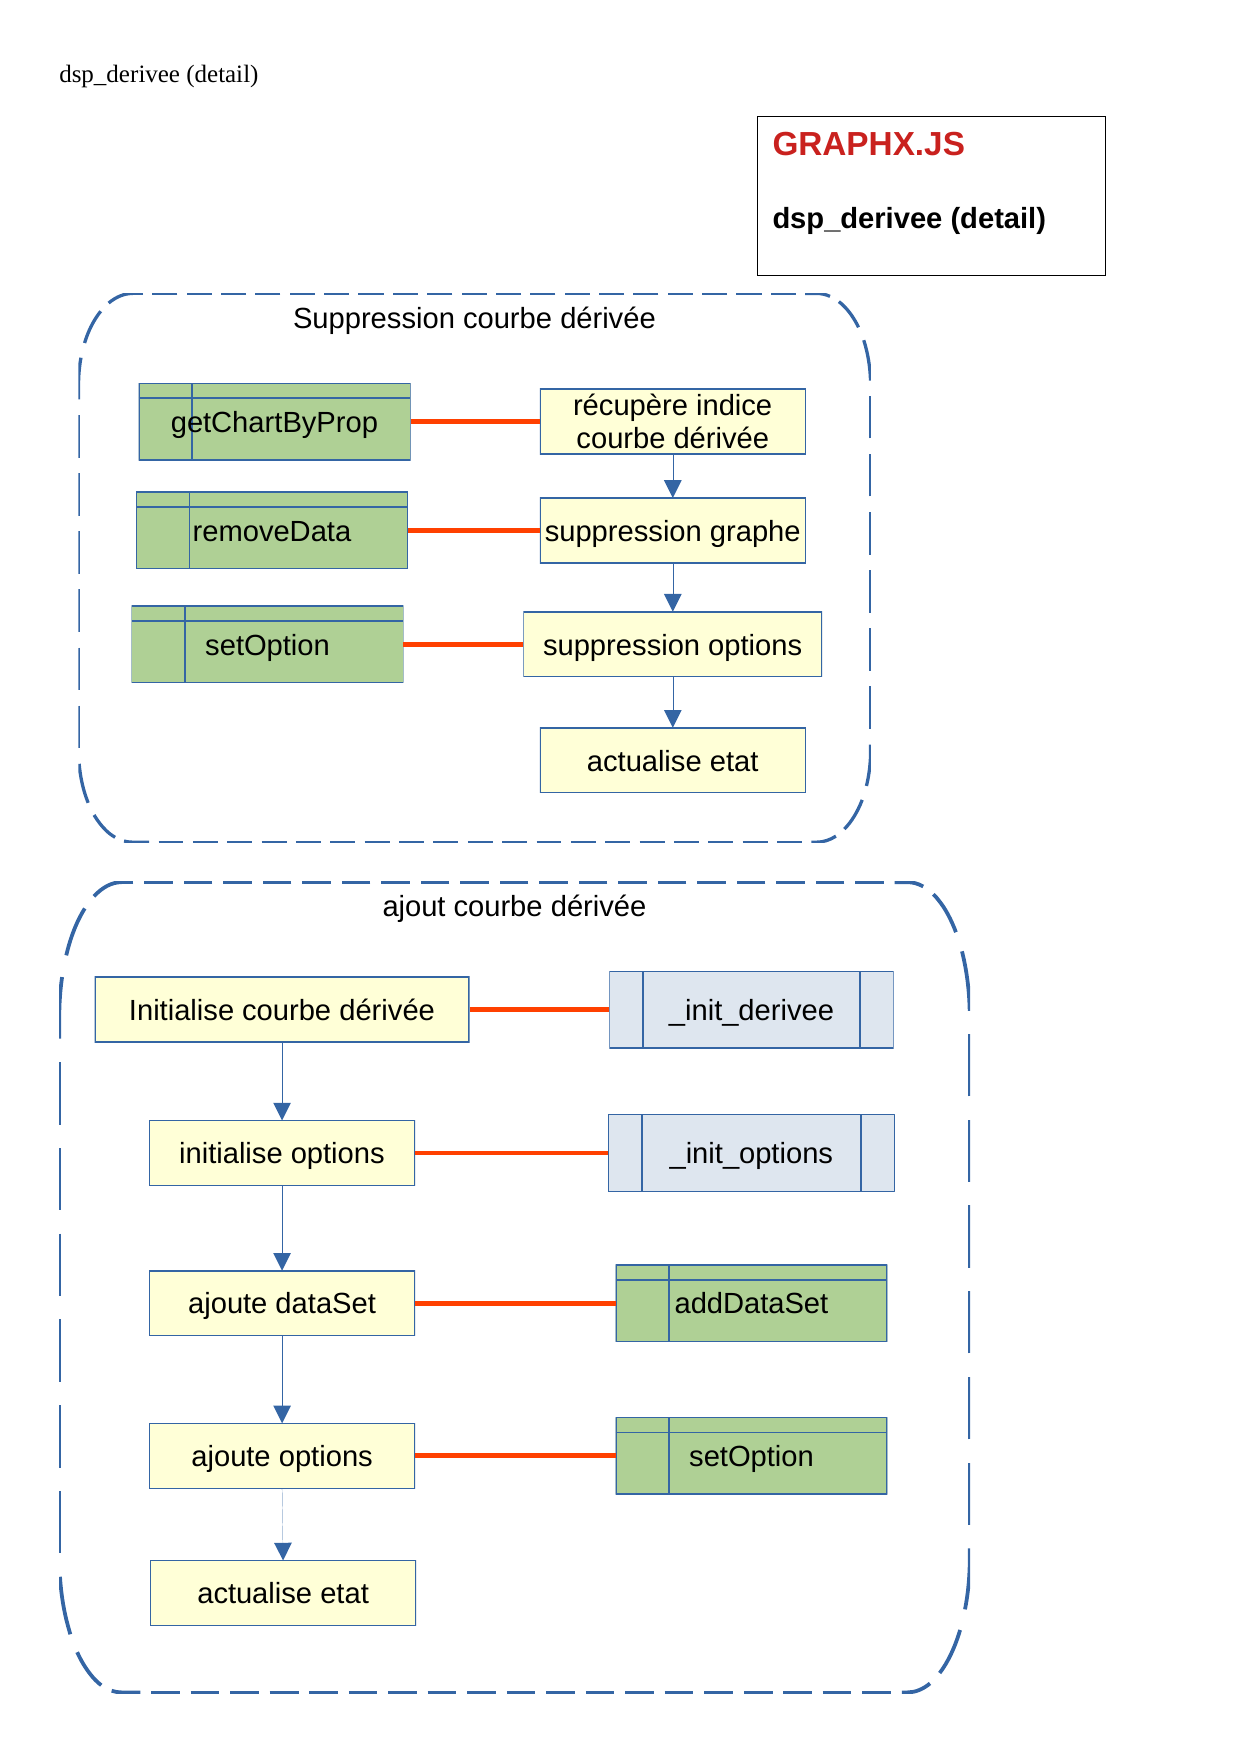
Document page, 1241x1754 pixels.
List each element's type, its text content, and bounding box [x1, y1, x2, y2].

text dsp_derivee (detail) [59, 59, 1181, 88]
